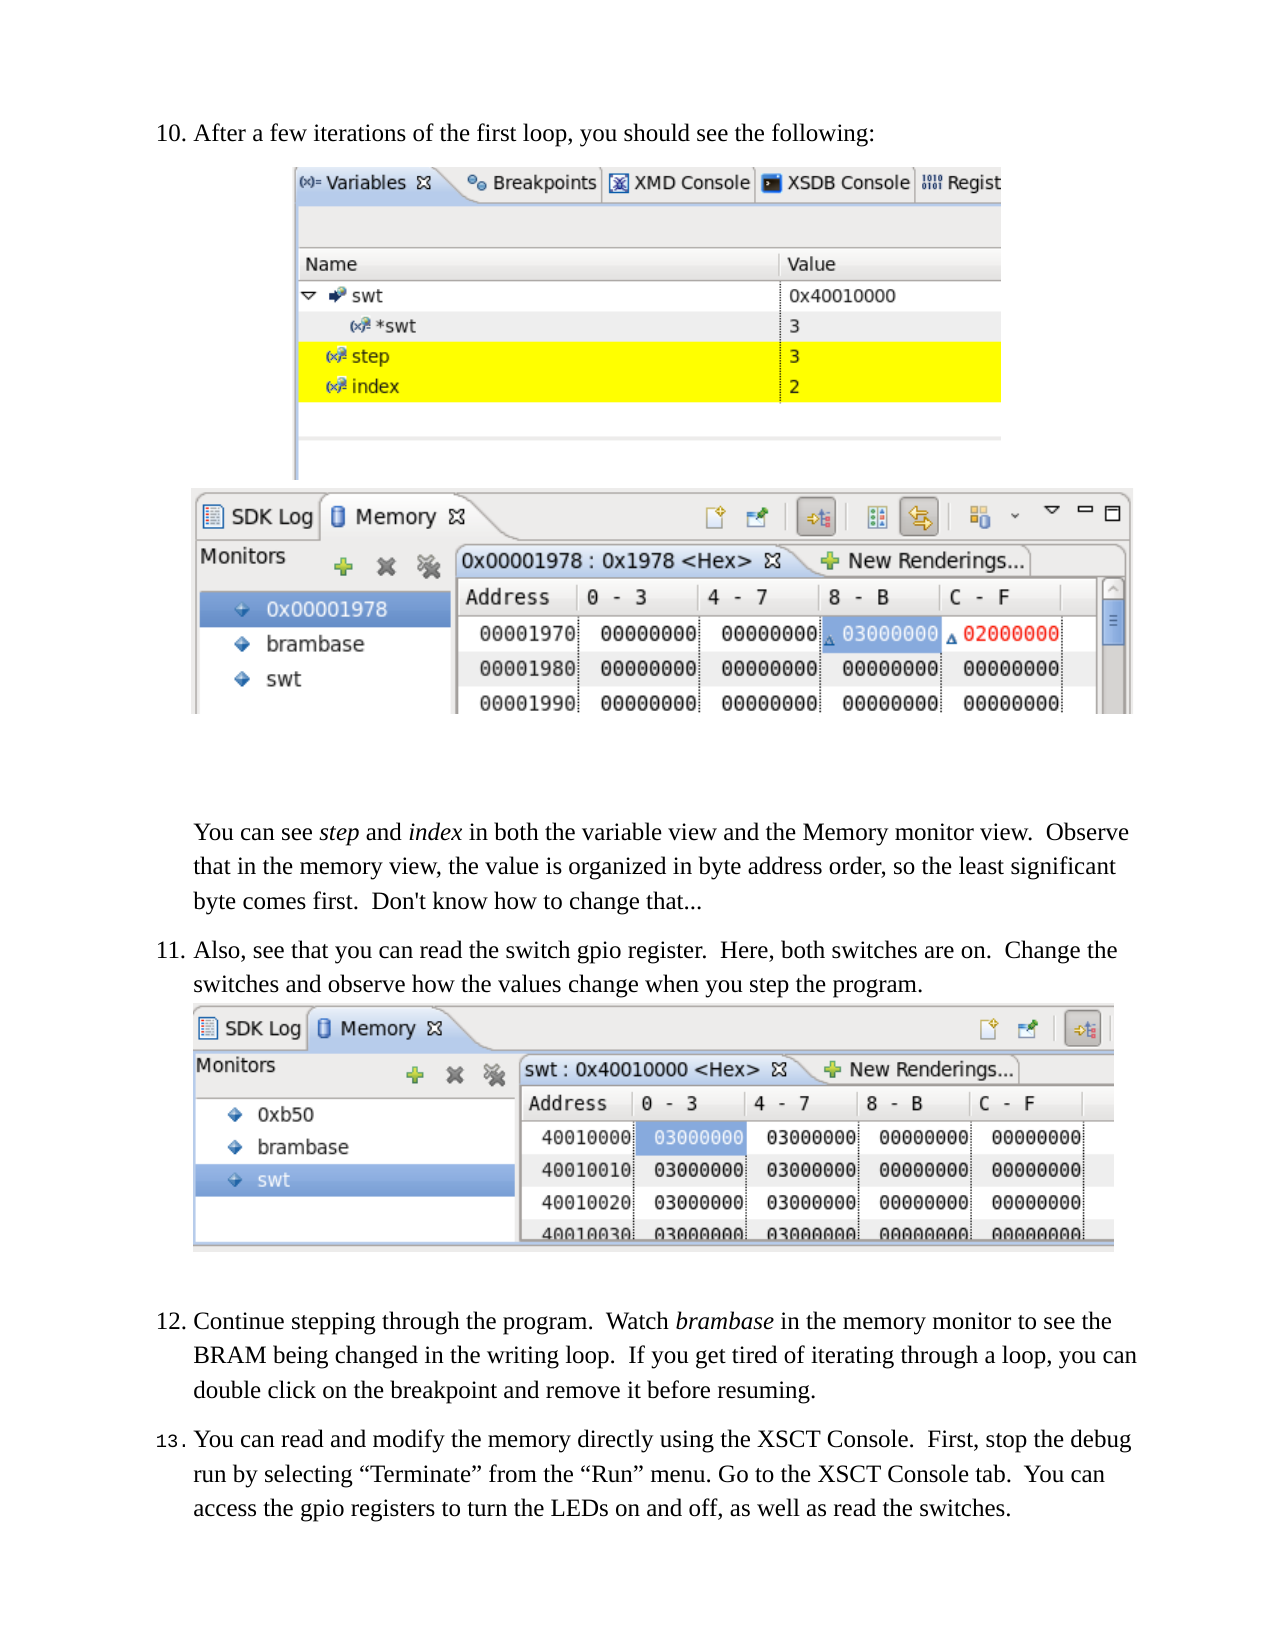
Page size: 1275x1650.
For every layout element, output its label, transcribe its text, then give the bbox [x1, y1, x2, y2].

picture [193, 1003, 1114, 1252]
picture [292, 167, 1001, 480]
picture [191, 488, 1134, 714]
list Also, see that you can read the switch gpio register. Here, both switches are on. Change the switches and observe how the values change when you step the program. [156, 935, 1157, 1286]
list You can read and modify the memory directly using the XSCT Console. First, stop the debug run by selecting “Terminate” from the “Run” menu. Go to the XSCT Console tab. You can access the gpio registers to turn the LEDs on and off, as well as read the switches. [156, 1424, 1157, 1522]
list After a few iterations of the first loop, you should see the following: You can see step and index in both the variable view and the Memory monitor view. Observe that in the memory view, the value is organized in byte address order, so the least significant byte comes first. Don't know how to change that... [156, 118, 1157, 914]
list Continue stepping through the program. Watch brambase in the memory monitor to see the BRAM being changed in the writing loop. If you get tired of iterating through a loop, you can double click on the breakpoint and remove it before resuming. [156, 1306, 1157, 1404]
